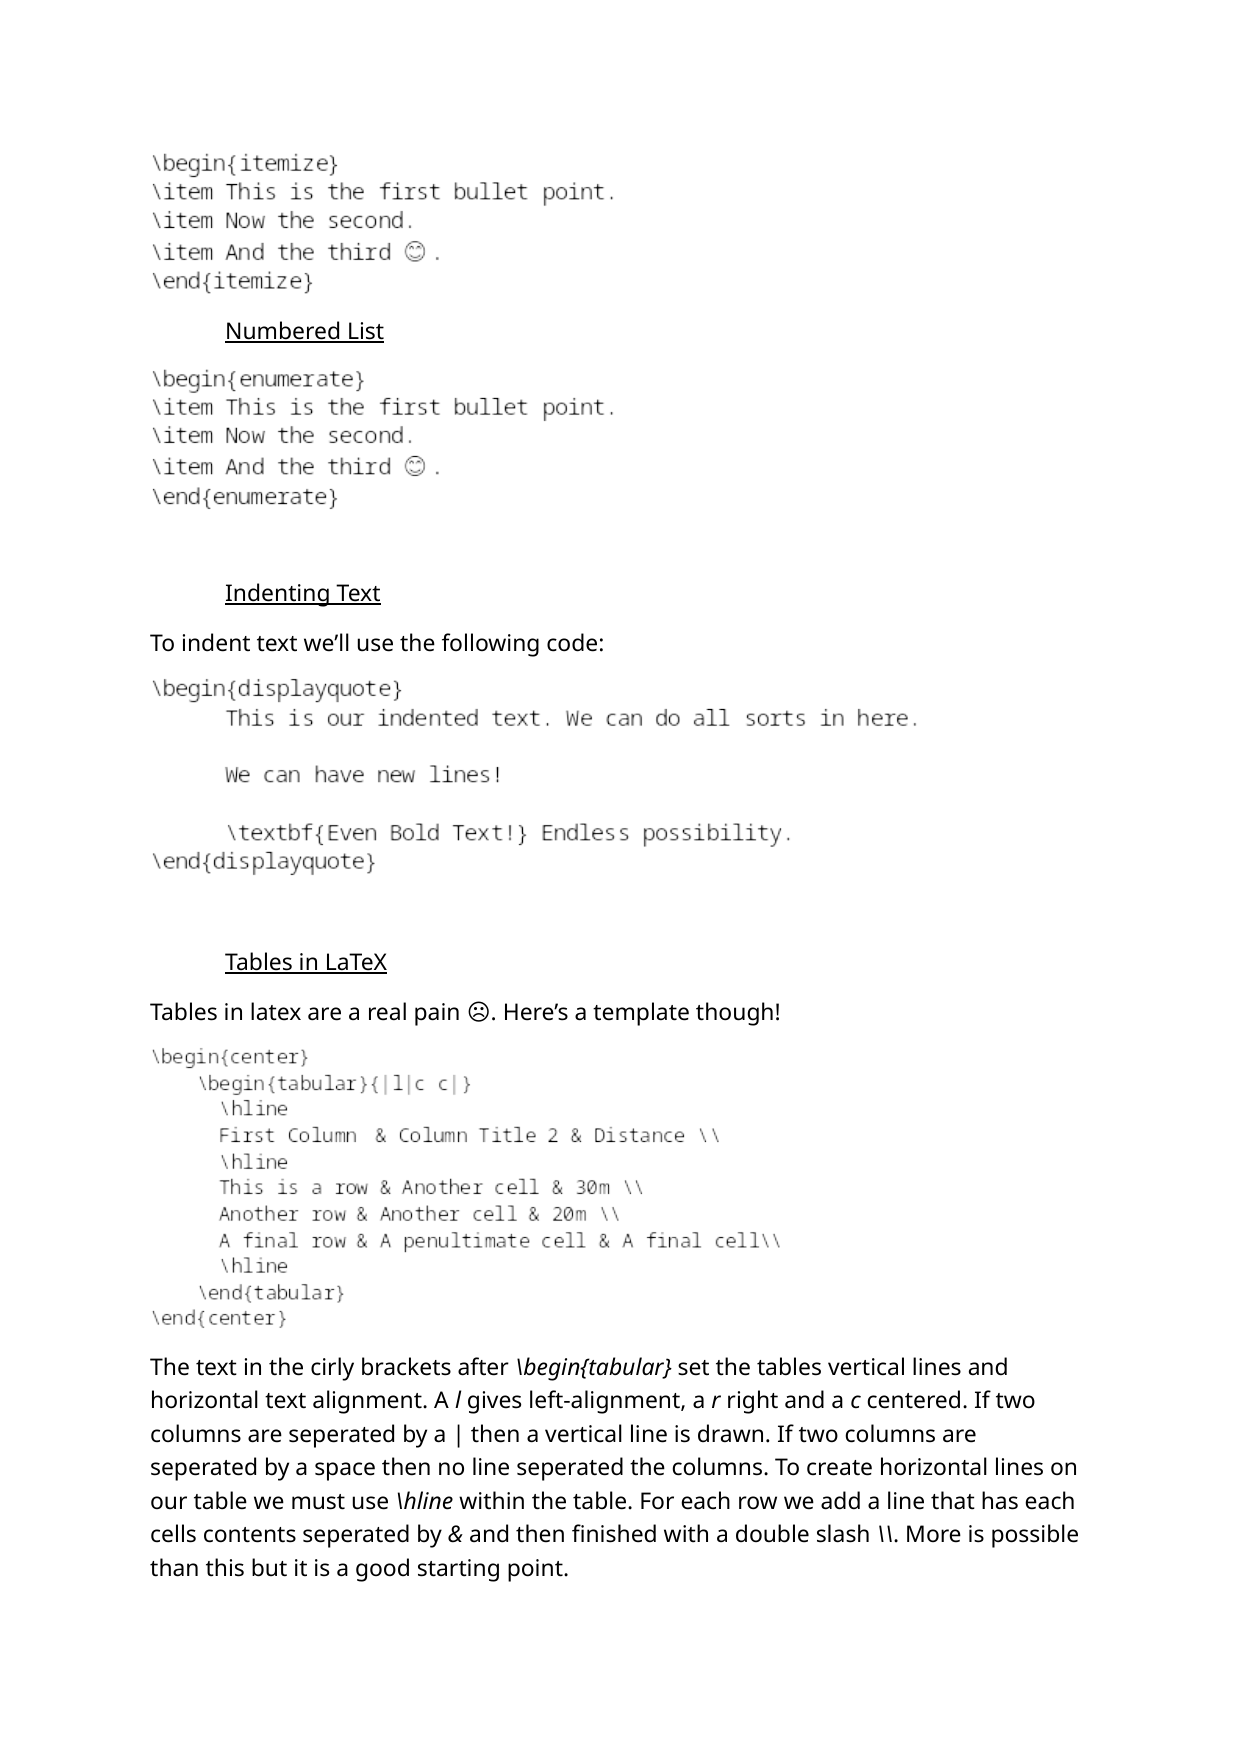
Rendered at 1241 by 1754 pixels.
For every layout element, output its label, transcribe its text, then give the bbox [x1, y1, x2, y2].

text Numbered List [150, 315, 1090, 346]
text Indenting Text [150, 577, 1090, 608]
text Tables in latex are a real pain ☹. Here’s a template though! [150, 996, 1090, 1027]
text To indent text we’ll use the following code: [150, 627, 1090, 658]
text The text in the cirly brackets after \begin{tabular} set the tables vertical lines and horizontal text alignment. A l gives left-alignment, a r right and a c centered. If two columns are seperated by a | then a vertical line is drawn. If two columns are seperated by a space then no line seperated the columns. To create horizontal lines on our table we must use \hline within the table. For each row we add a line that has each cells contents seperated by & and then finished with a double slash \\. More is possible than this but it is a good starting point. [150, 1351, 1090, 1583]
text Tables in LaTeX [150, 946, 1090, 977]
